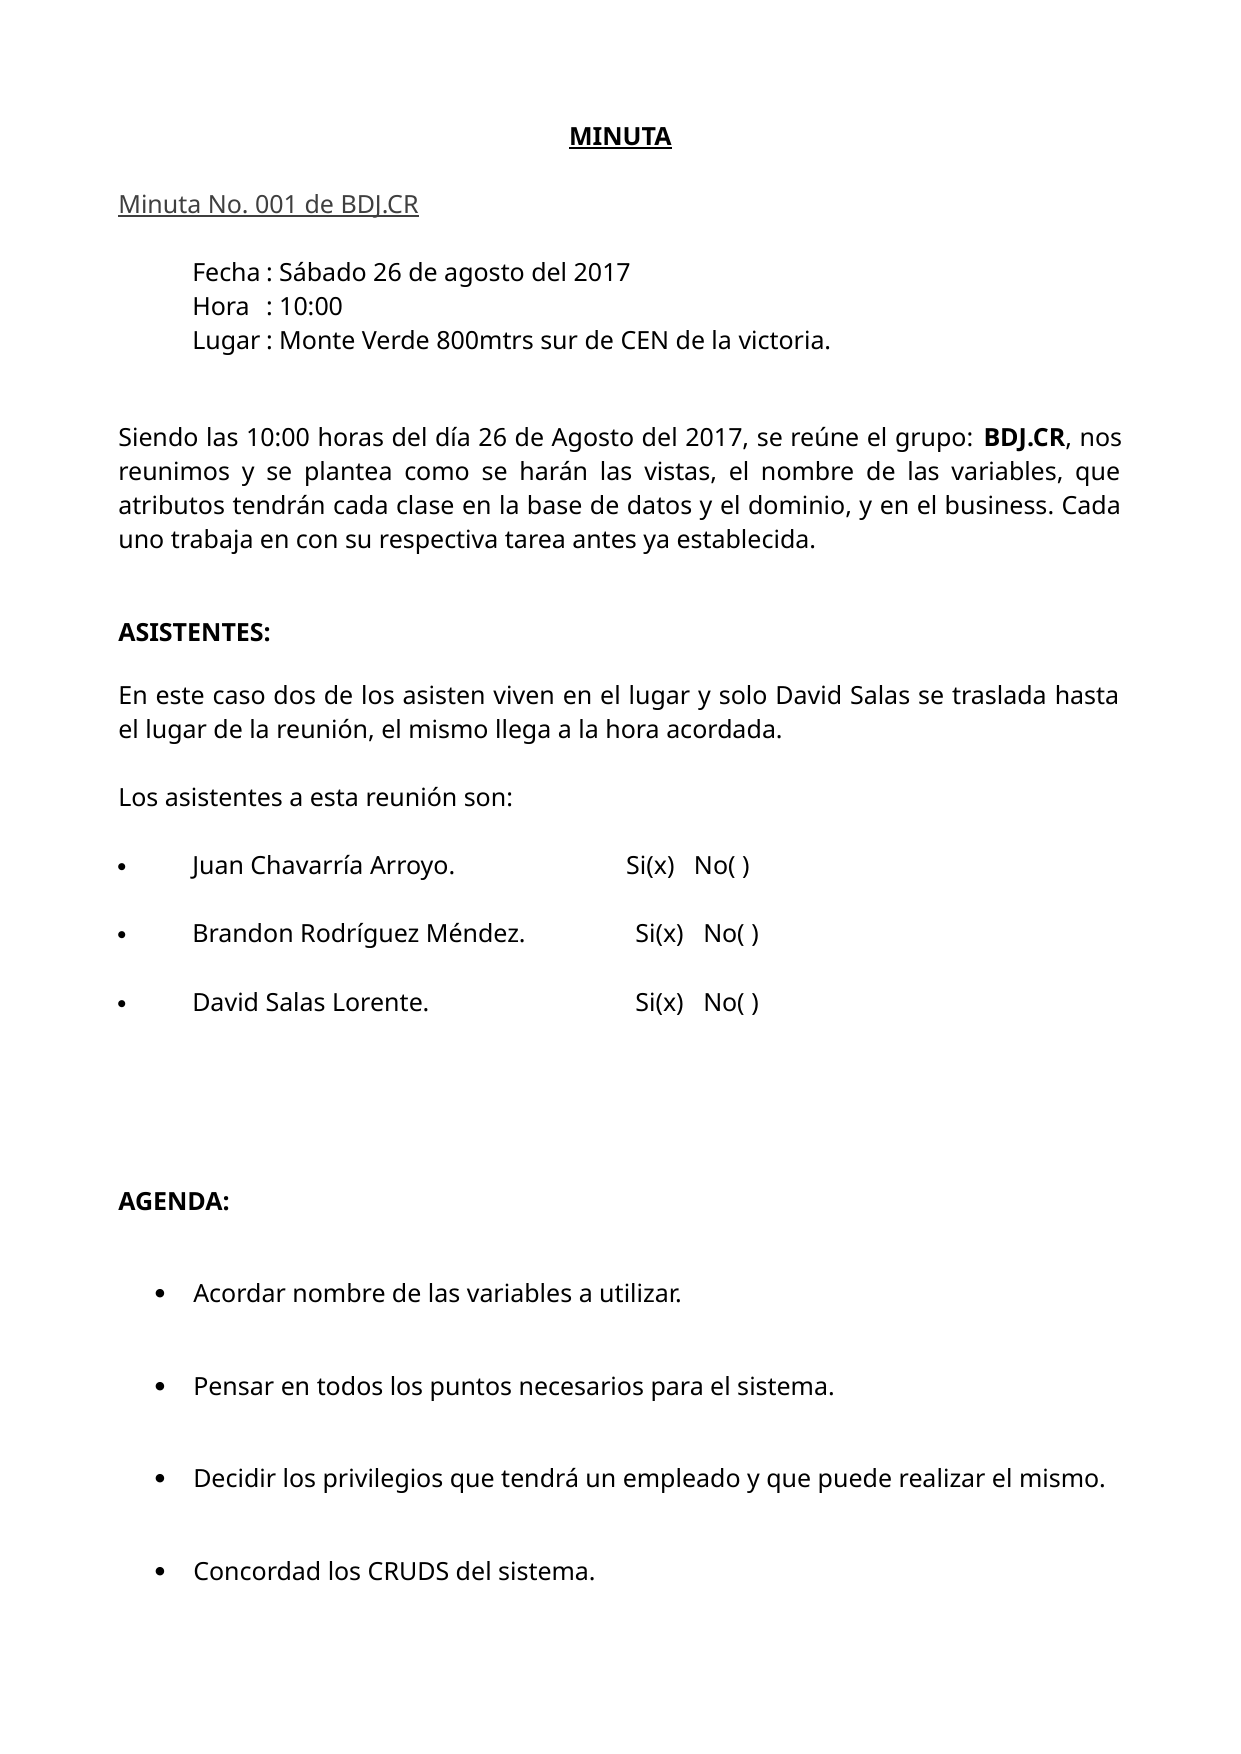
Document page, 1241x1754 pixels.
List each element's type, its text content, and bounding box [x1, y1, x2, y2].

list Brandon Rodríguez Méndez. Si(x) No( ) [118, 916, 1122, 950]
text Hora : 10:00 [118, 288, 1122, 322]
text AGENDA: [118, 1184, 1122, 1218]
text MINUTA [118, 118, 1122, 152]
text ASISTENTES: [118, 614, 1122, 648]
list Concordad los CRUDS del sistema. [156, 1553, 1122, 1587]
text Fecha : Sábado 26 de agosto del 2017 [118, 254, 1122, 288]
text En este caso dos de los asisten viven en el lugar y solo David Salas se traslada hasta el lugar de la reunión, el mismo llega a la hora acordada. [118, 678, 1122, 746]
text Siendo las 10:00 horas del día 26 de Agosto del 2017, se reúne el grupo: BDJ.CR, nos reunimos y se plantea como se harán las vistas, el nombre de las variables, que atributos tendrán cada clase en la base de datos y el dominio, y en el business. Cada uno trabaja en con su respectiva tarea antes ya establecida. [118, 420, 1122, 556]
list David Salas Lorente. Si(x) No( ) [118, 984, 1122, 1018]
list Acordar nombre de las variables a utilizar. [156, 1276, 1122, 1310]
list Decidir los privilegios que tendrá un empleado y que puede realizar el mismo. [156, 1461, 1122, 1495]
text Lugar : Monte Verde 800mtrs sur de CEN de la victoria. [118, 322, 1122, 357]
list Pensar en todos los puntos necesarios para el sistema. [156, 1368, 1122, 1402]
text Los asistentes a esta reunión son: [118, 780, 1122, 814]
list Juan Chavarría Arroyo. Si(x) No( ) [118, 848, 1122, 882]
text Minuta No. 001 de BDJ.CR [118, 186, 1122, 220]
